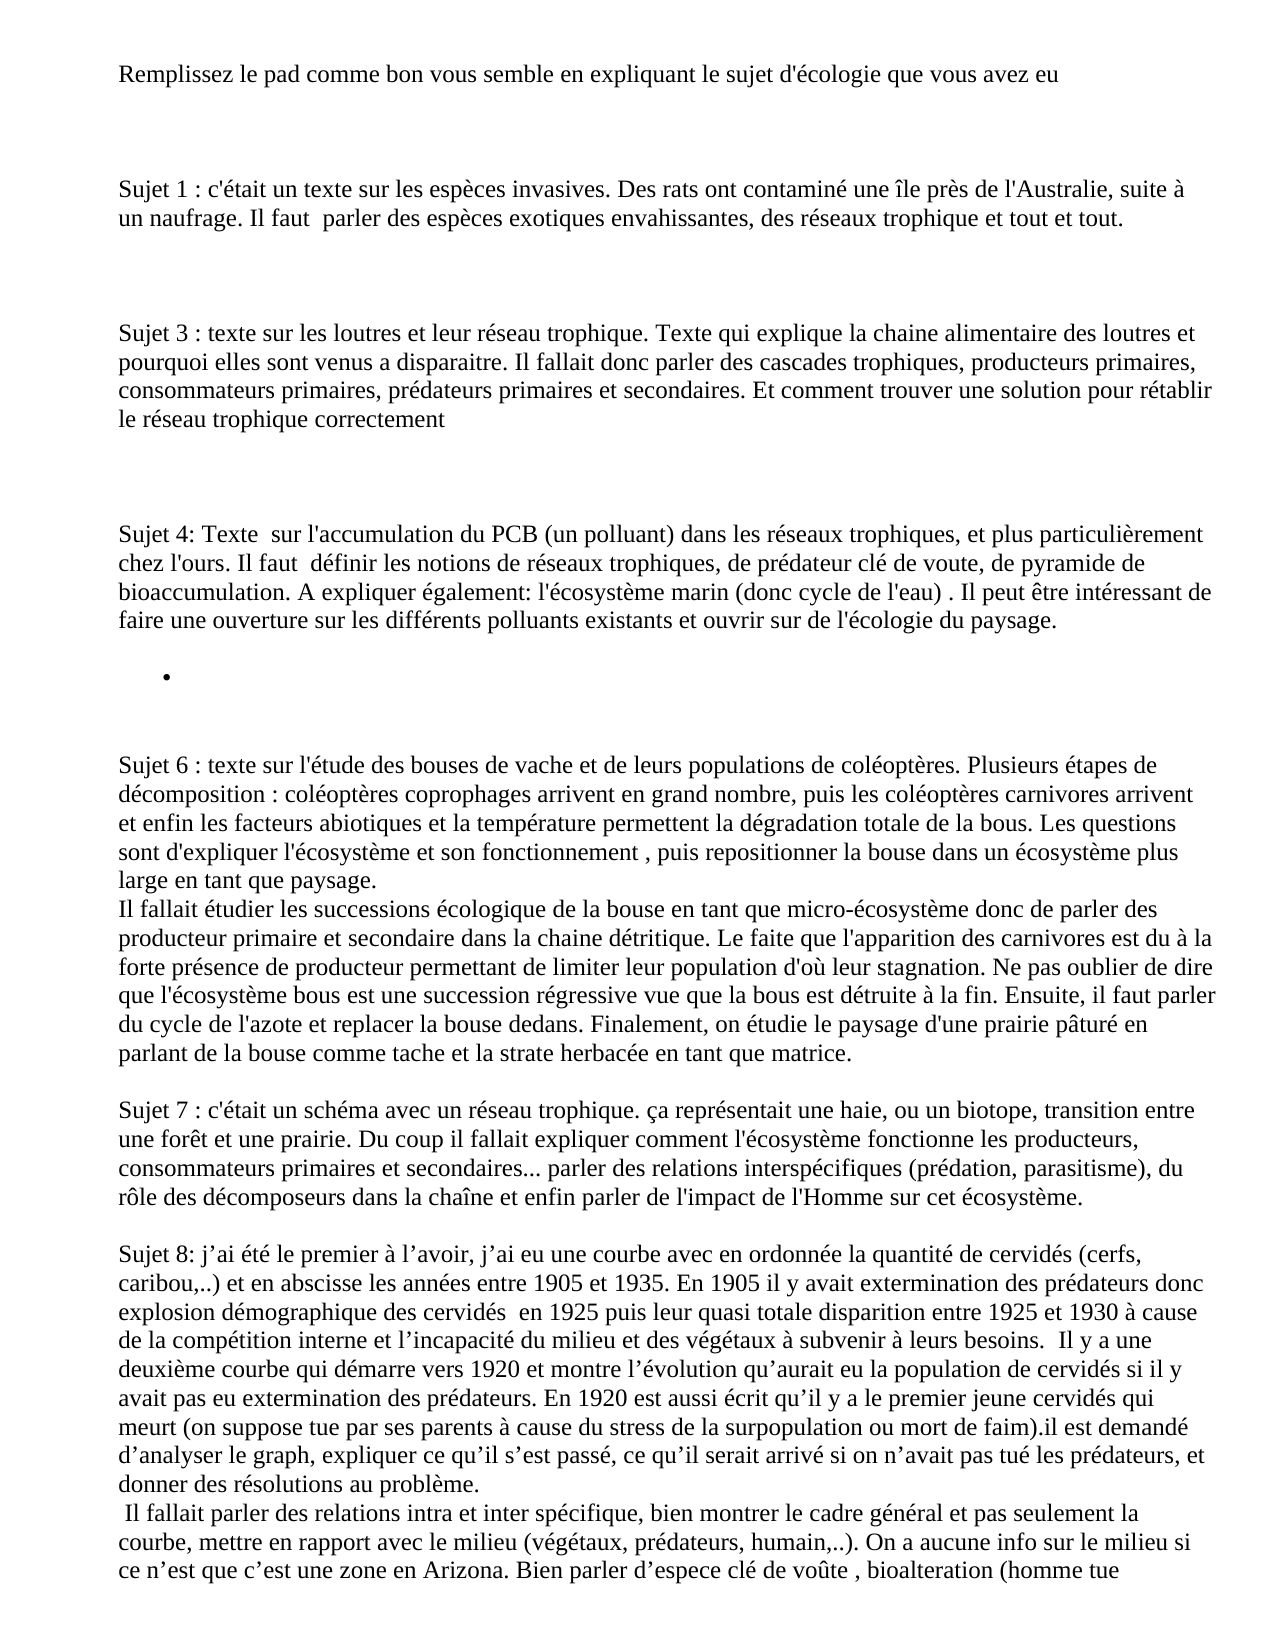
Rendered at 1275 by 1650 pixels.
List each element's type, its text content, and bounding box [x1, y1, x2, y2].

text Remplissez le pad comme bon vous semble en expliquant le sujet d'écologie que vous avez eu Sujet 1 : c'était un texte sur les espèces invasives. Des rats ont contaminé une île près de l'Australie, suite à un naufrage. Il faut parler des espèces exotiques envahissantes, des réseaux trophique et tout et tout. Sujet 3 : texte sur les loutres et leur réseau trophique. Texte qui explique la chaine alimentaire des loutres et pourquoi elles sont venus a disparaitre. Il fallait donc parler des cascades trophiques, producteurs primaires, consommateurs primaires, prédateurs primaires et secondaires. Et comment trouver une solution pour rétablir le réseau trophique correctement Sujet 4: Texte sur l'accumulation du PCB (un polluant) dans les réseaux trophiques, et plus particulièrement chez l'ours. Il faut définir les notions de réseaux trophiques, de prédateur clé de voute, de pyramide de bioaccumulation. A expliquer également: l'écosystème marin (donc cycle de l'eau) . Il peut être intéressant de faire une ouverture sur les différents polluants existants et ouvrir sur de l'écologie du paysage. [118, 59, 1216, 634]
text Sujet 6 : texte sur l'étude des bouses de vache et de leurs populations de coléoptères. Plusieurs étapes de décomposition : coléoptères coprophages arrivent en grand nombre, puis les coléoptères carnivores arrivent et enfin les facteurs abiotiques et la température permettent la dégradation totale de la bous. Les questions sont d'expliquer l'écosystème et son fonctionnement , puis repositionner la bouse dans un écosystème plus large en tant que paysage. Il fallait étudier les successions écologique de la bouse en tant que micro-écosystème donc de parler des producteur primaire et secondaire dans la chaine détritique. Le faite que l'apparition des carnivores est du à la forte présence de producteur permettant de limiter leur population d'où leur stagnation. Ne pas oublier de dire que l'écosystème bous est une succession régressive vue que la bous est détruite à la fin. Ensuite, il faut parler du cycle de l'azote et replacer la bouse dedans. Finalement, on étudie le paysage d'une prairie pâturé en parlant de la bouse comme tache et la strate herbacée en tant que matrice. Sujet 7 : c'était un schéma avec un réseau trophique. ça représentait une haie, ou un biotope, transition entre une forêt et une prairie. Du coup il fallait expliquer comment l'écosystème fonctionne les producteurs, consommateurs primaires et secondaires... parler des relations interspécifiques (prédation, parasitisme), du rôle des décomposeurs dans la chaîne et enfin parler de l'impact de l'Homme sur cet écosystème. Sujet 8: j’ai été le premier à l’avoir, j’ai eu une courbe avec en ordonnée la quantité de cervidés (cerfs, caribou,..) et en abscisse les années entre 1905 et 1935. En 1905 il y avait extermination des prédateurs donc explosion démographique des cervidés en 1925 puis leur quasi totale disparition entre 1925 et 1930 à cause de la compétition interne et l’incapacité du milieu et des végétaux à subvenir à leurs besoins. Il y a une deuxième courbe qui démarre vers 1920 et montre l’évolution qu’aurait eu la population de cervidés si il y avait pas eu extermination des prédateurs. En 1920 est aussi écrit qu’il y a le premier jeune cervidés qui meurt (on suppose tue par ses parents à cause du stress de la surpopulation ou mort de faim).il est demandé d’analyser le graph, expliquer ce qu’il s’est passé, ce qu’il serait arrivé si on n’avait pas tué les prédateurs, et donner des résolutions au problème. Il fallait parler des relations intra et inter spécifique, bien montrer le cadre général et pas seulement la courbe, mettre en rapport avec le milieu (végétaux, prédateurs, humain,..). On a aucune info sur le milieu si ce n’est que c’est une zone en Arizona. Bien parler d’espece clé de voûte , bioalteration (homme tue [118, 722, 1216, 1584]
